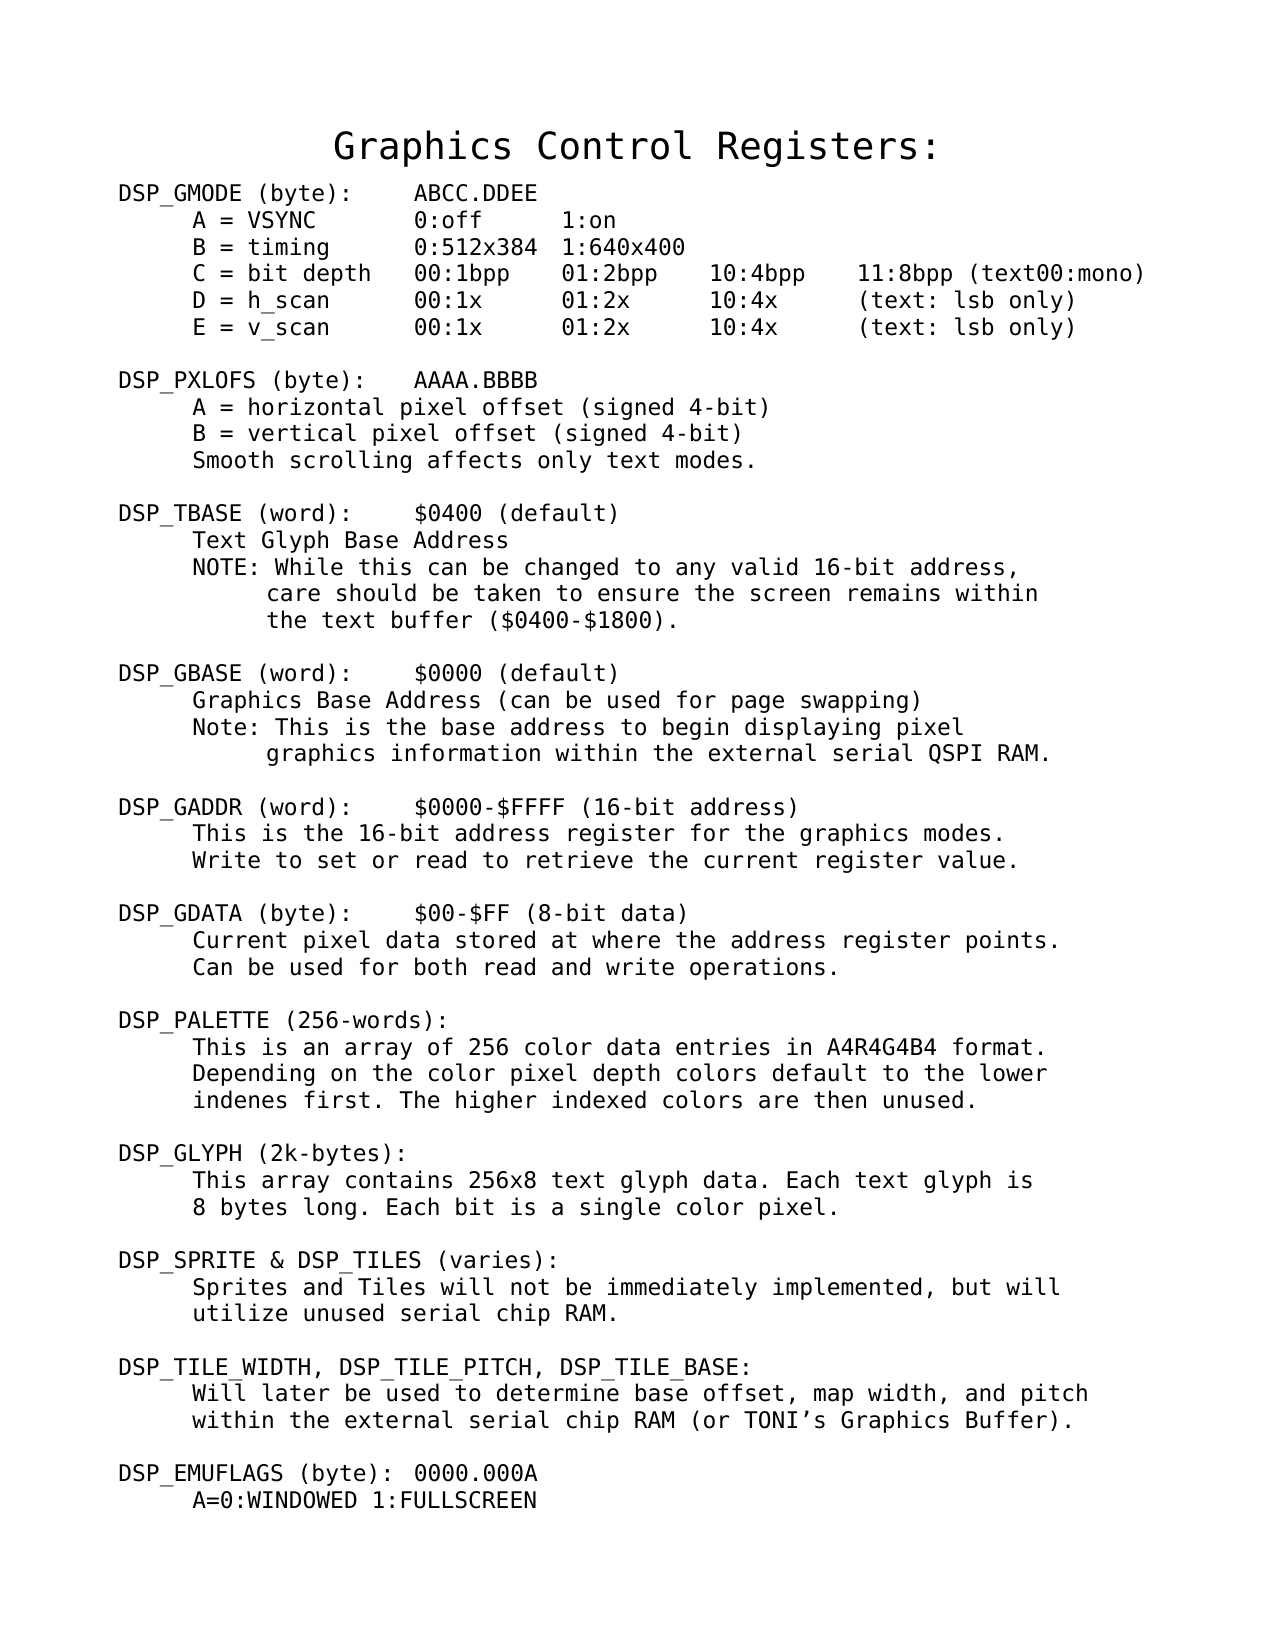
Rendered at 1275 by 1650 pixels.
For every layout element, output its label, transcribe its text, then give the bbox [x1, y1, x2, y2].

text Depending on the color pixel depth colors default to the lower [118, 1061, 1157, 1087]
text DSP_SPRITE & DSP_TILES (varies): [118, 1247, 1157, 1274]
text Will later be used to determine base offset, map width, and pitch [118, 1381, 1157, 1407]
text within the external serial chip RAM (or TONI’s Graphics Buffer). [118, 1407, 1157, 1434]
text utilize unused serial chip RAM. [118, 1301, 1157, 1327]
text B = timing 0:512x384 1:640x400 [118, 234, 1157, 261]
text Current pixel data stored at where the address register points. [118, 927, 1157, 954]
text care should be taken to ensure the screen remains within [118, 581, 1157, 607]
text indenes first. The higher indexed colors are then unused. [118, 1087, 1157, 1114]
text DSP_PXLOFS (byte): AAAA.BBBB [118, 367, 1157, 394]
text A = VSYNC 0:off 1:on [118, 207, 1157, 234]
text This is an array of 256 color data entries in A4R4G4B4 format. [118, 1034, 1157, 1061]
text NOTE: While this can be changed to any valid 16-bit address, [118, 554, 1157, 581]
text D = h_scan 00:1x 01:2x 10:4x (text: lsb only) [118, 287, 1157, 314]
text Graphics Base Address (can be used for page swapping) [118, 687, 1157, 714]
text A = horizontal pixel offset (signed 4-bit) [118, 394, 1157, 421]
text DSP_PALETTE (256-words): [118, 1007, 1157, 1034]
text 8 bytes long. Each bit is a single color pixel. [118, 1194, 1157, 1221]
text DSP_TILE_WIDTH, DSP_TILE_PITCH, DSP_TILE_BASE: [118, 1354, 1157, 1381]
text Sprites and Tiles will not be immediately implemented, but will [118, 1274, 1157, 1301]
text Note: This is the base address to begin displaying pixel [118, 714, 1157, 741]
text DSP_GBASE (word): $0000 (default) [118, 661, 1157, 687]
text graphics information within the external serial QSPI RAM. [118, 741, 1157, 767]
text B = vertical pixel offset (signed 4-bit) [118, 421, 1157, 447]
text Smooth scrolling affects only text modes. [118, 447, 1157, 474]
text DSP_GLYPH (2k-bytes): [118, 1141, 1157, 1167]
text DSP_GADDR (word): $0000-$FFFF (16-bit address) [118, 794, 1157, 821]
text This array contains 256x8 text glyph data. Each text glyph is [118, 1167, 1157, 1194]
text A=0:WINDOWED 1:FULLSCREEN [118, 1487, 1157, 1514]
text DSP_GDATA (byte): $00-$FF (8-bit data) [118, 901, 1157, 927]
text Can be used for both read and write operations. [118, 954, 1157, 981]
text DSP_EMUFLAGS (byte): 0000.000A [118, 1461, 1157, 1487]
text DSP_TBASE (word): $0400 (default) [118, 501, 1157, 527]
text DSP_GMODE (byte): ABCC.DDEE [118, 181, 1157, 207]
text the text buffer ($0400-$1800). [118, 607, 1157, 634]
text Write to set or read to retrieve the current register value. [118, 847, 1157, 874]
text E = v_scan 00:1x 01:2x 10:4x (text: lsb only) [118, 314, 1157, 341]
subtitle Graphics Control Registers: [118, 124, 1157, 168]
text Text Glyph Base Address [118, 527, 1157, 554]
text This is the 16-bit address register for the graphics modes. [118, 821, 1157, 847]
text C = bit depth 00:1bpp 01:2bpp 10:4bpp 11:8bpp (text00:mono) [118, 261, 1157, 287]
